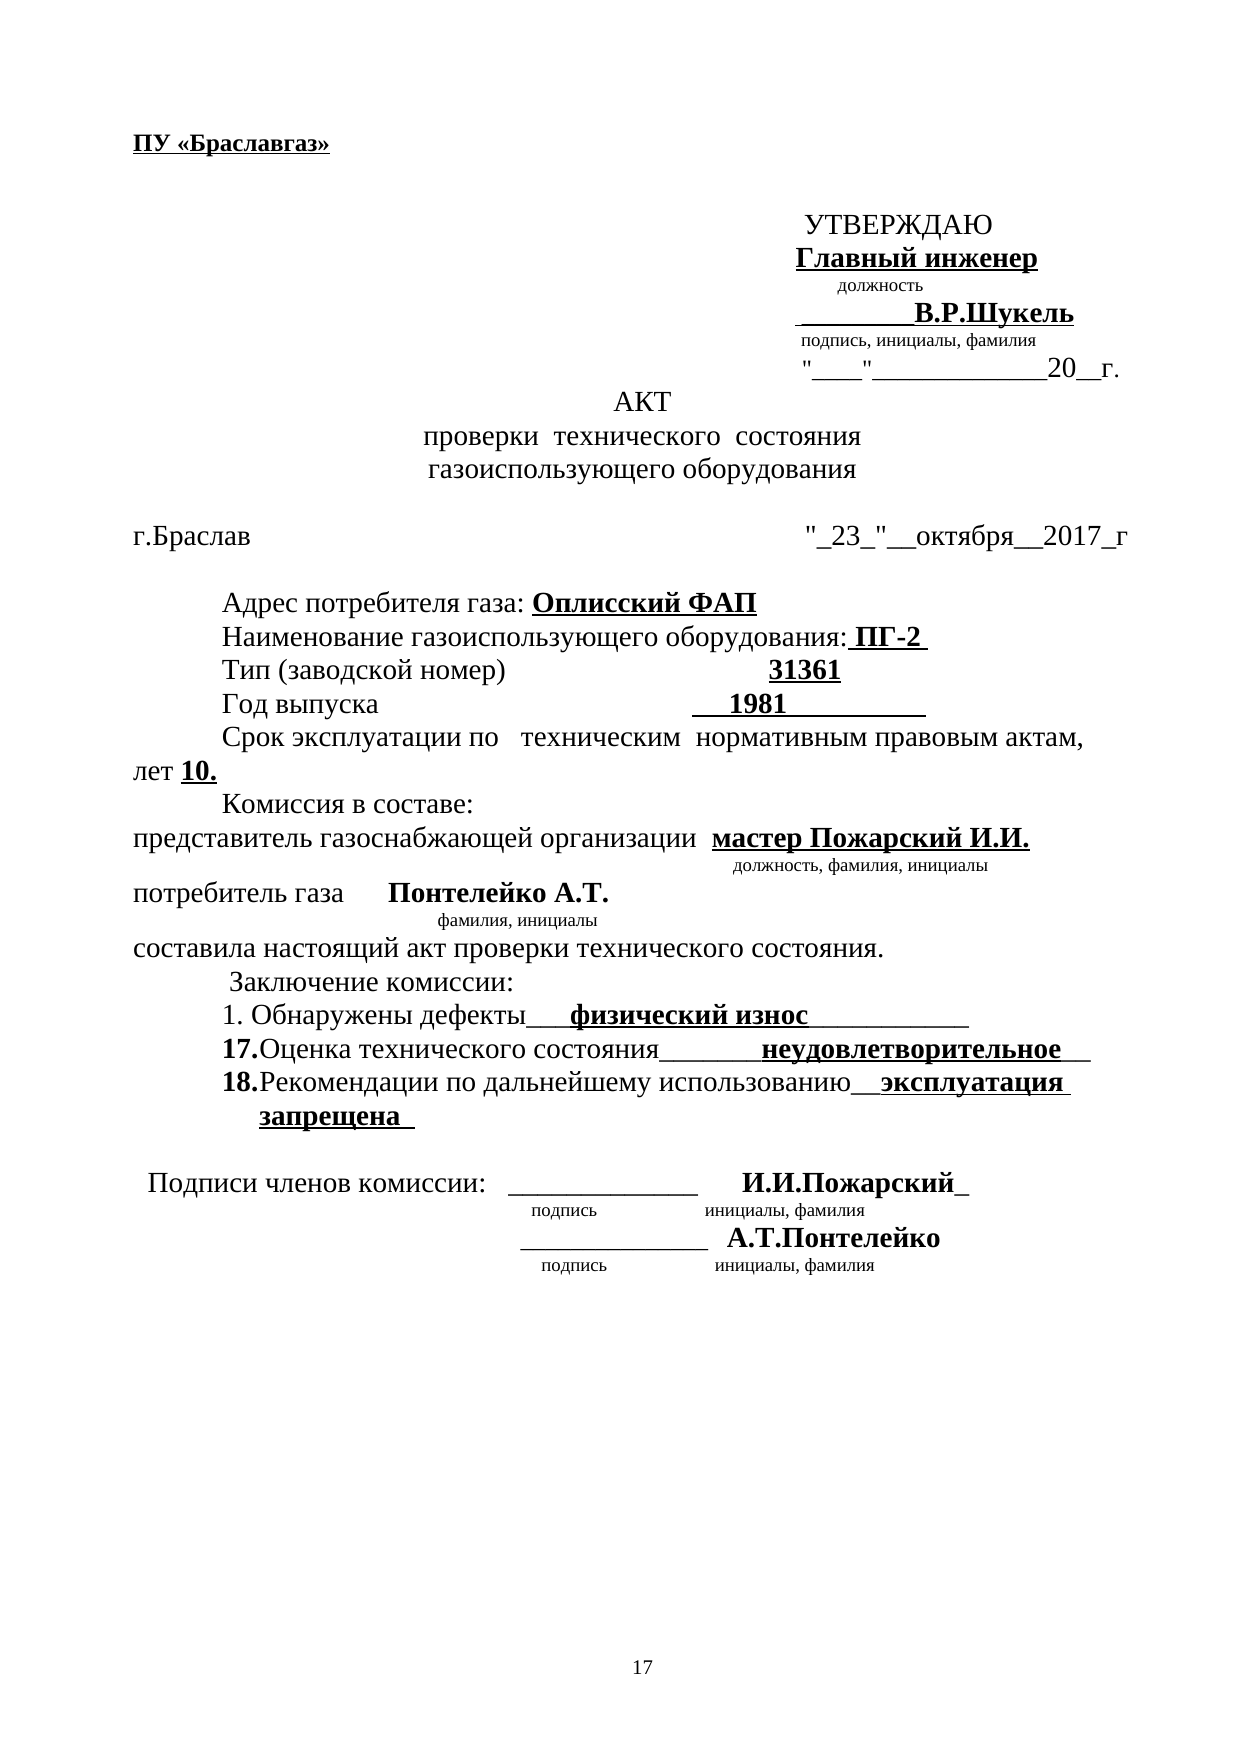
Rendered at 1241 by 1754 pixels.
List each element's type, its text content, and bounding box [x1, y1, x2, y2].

text _______________ А.Т.Понтелейко [133, 1220, 1152, 1254]
text составила настоящий акт проверки технического состояния. [133, 930, 1152, 964]
text _________В.Р.Шукель [133, 296, 1152, 329]
text проверки технического состояния [133, 418, 1152, 451]
text Наименование газоиспользующего оборудования: ПГ-2 [133, 619, 1152, 652]
text представитель газоснабжающей организации мастер Пожарский И.И. [133, 820, 1152, 854]
list Оценка технического состояния_______неудовлетворительное__ [222, 1031, 1152, 1064]
text подпись инициалы, фамилия [133, 1199, 1152, 1220]
text Подписи членов комиссии: _____________ И.И.Пожарский_ [133, 1165, 1152, 1199]
list Рекомендации по дальнейшему использованию__эксплуатация запрещена [222, 1064, 1152, 1132]
text Комиссия в составе: [133, 787, 1152, 820]
text должность [133, 274, 1152, 296]
text АКТ [133, 384, 1152, 418]
text должность, фамилия, инициалы [133, 854, 1152, 875]
text Срок эксплуатации по техническим нормативным правовым актам, [133, 719, 1152, 753]
text "____"______________20__г. [133, 351, 1152, 384]
text подпись инициалы, фамилия [133, 1254, 1152, 1275]
text УТВЕРЖДАЮ [133, 207, 1152, 240]
text ПУ «Браславгаз» [133, 128, 1152, 157]
text фамилия, инициалы [133, 909, 1152, 930]
text Адрес потребителя газа: Оплисский ФАП [133, 585, 1152, 619]
text Заключение комиссии: [133, 964, 1152, 997]
text Год выпуска __1981________ [133, 686, 1152, 719]
text лет 10. [133, 753, 1152, 787]
text газоиспользующего оборудования [133, 451, 1152, 485]
text Тип (заводской номер) 31361 [133, 652, 1152, 686]
text Главный инженер [133, 240, 1152, 274]
text потребитель газа Понтелейко А.Т. [133, 875, 1152, 909]
text 1. Обнаружены дефекты___физический износ___________ [133, 997, 1152, 1031]
text г.Браслав "_23_"__октября__2017_г [133, 518, 1152, 552]
text подпись, инициалы, фамилия [133, 329, 1152, 351]
